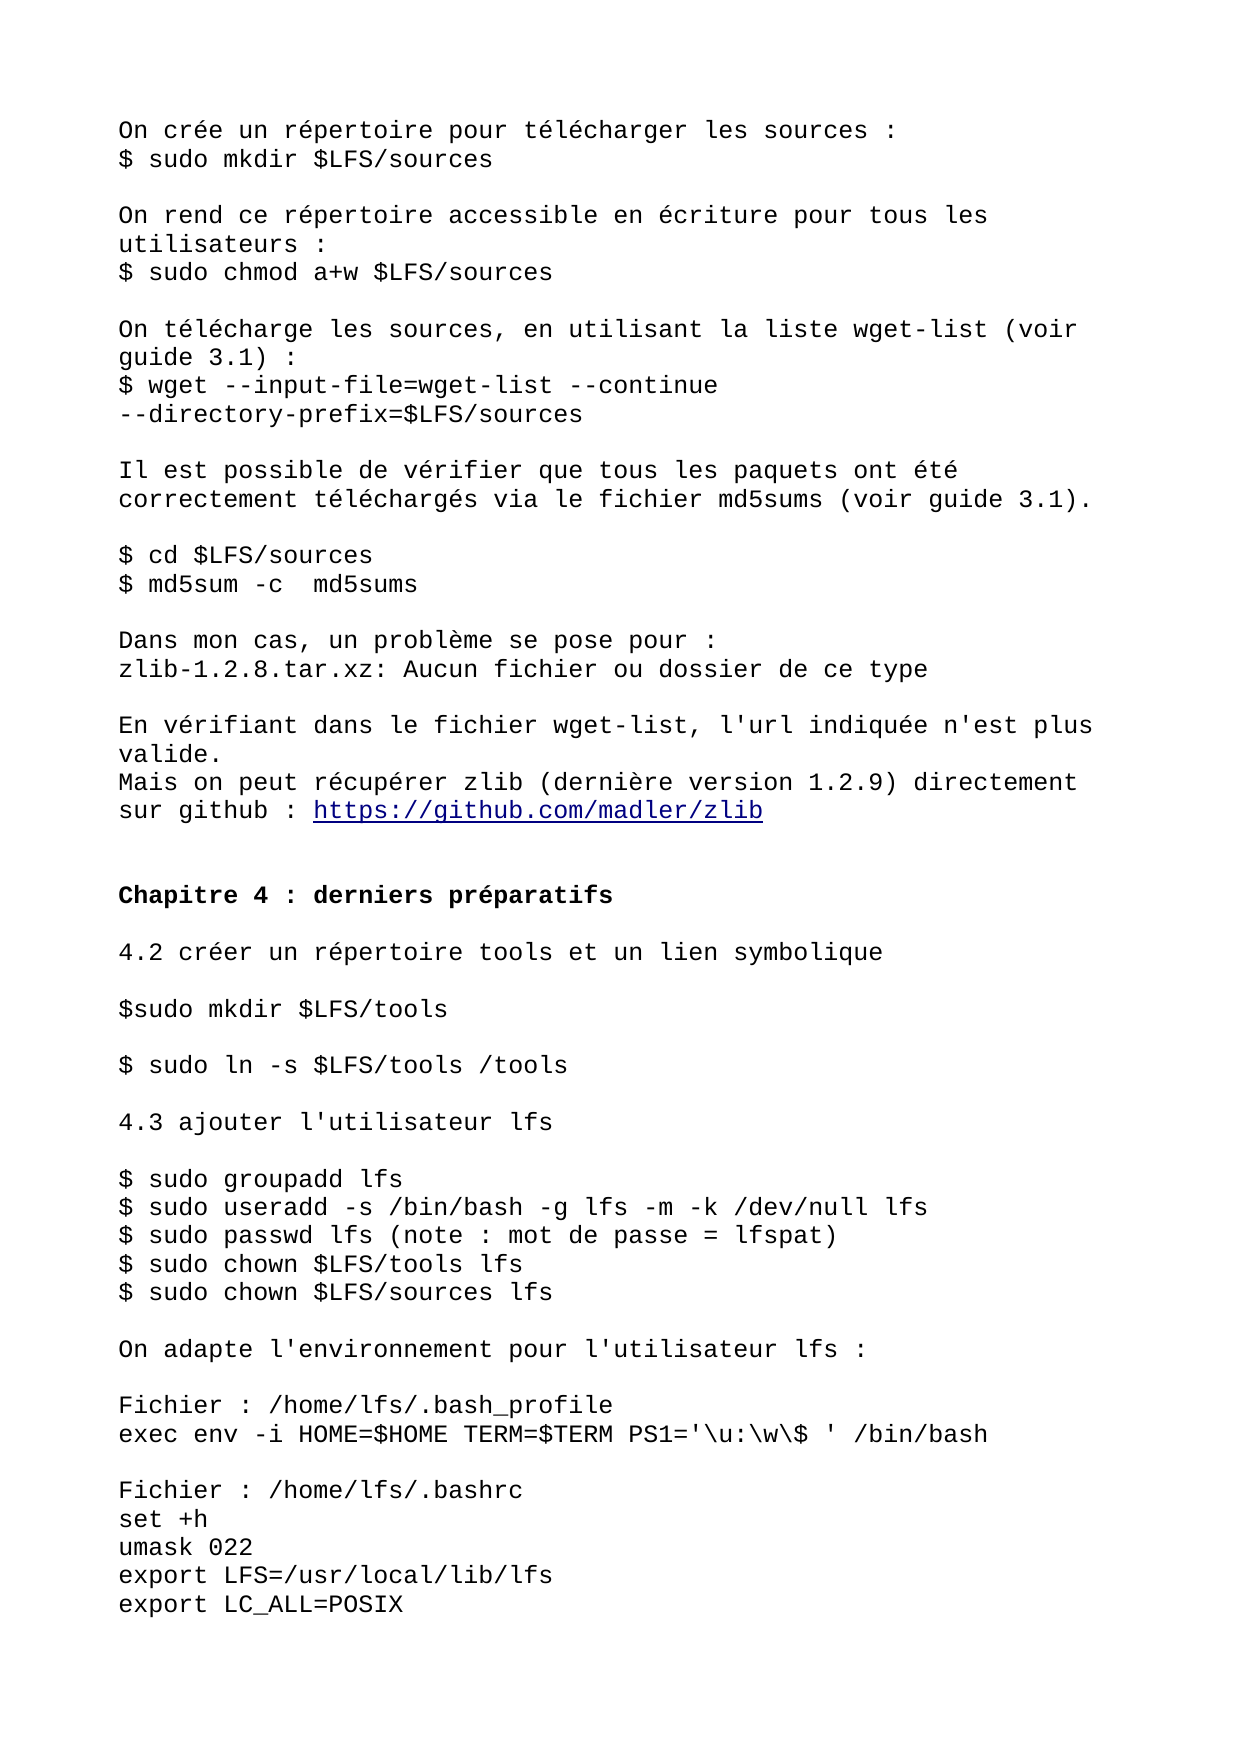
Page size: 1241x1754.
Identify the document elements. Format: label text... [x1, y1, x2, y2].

text Mais on peut récupérer zlib (dernière version 1.2.9) directement sur github : https://github.com/madler/zlib [118, 770, 1122, 826]
text 4.2 créer un répertoire tools et un lien symbolique [118, 940, 1122, 968]
text Dans mon cas, un problème se pose pour : [118, 628, 1122, 656]
text Fichier : /home/lfs/.bash_profile [118, 1393, 1122, 1421]
text 4.3 ajouter l'utilisateur lfs [118, 1110, 1122, 1138]
text On adapte l'environnement pour l'utilisateur lfs : [118, 1336, 1122, 1365]
text $ sudo chmod a+w $LFS/sources [118, 260, 1122, 288]
text On crée un répertoire pour télécharger les sources : [118, 118, 1122, 146]
text En vérifiant dans le fichier wget-list, l'url indiquée n'est plus valide. [118, 713, 1122, 770]
text export LC_ALL=POSIX [118, 1591, 1122, 1620]
text $ sudo chown $LFS/sources lfs [118, 1280, 1122, 1308]
text Chapitre 4 : derniers préparatifs [118, 883, 1122, 911]
text $ wget --input-file=wget-list --continue --directory-prefix=$LFS/sources [118, 373, 1122, 430]
text $ sudo ln -s $LFS/tools /tools [118, 1053, 1122, 1081]
text Il est possible de vérifier que tous les paquets ont été correctement téléchargés via le fichier md5sums (voir guide 3.1). [118, 458, 1122, 515]
text zlib-1.2.8.tar.xz: Aucun fichier ou dossier de ce type [118, 656, 1122, 685]
text Fichier : /home/lfs/.bashrc [118, 1478, 1122, 1506]
text On télécharge les sources, en utilisant la liste wget-list (voir guide 3.1) : [118, 316, 1122, 373]
text exec env -i HOME=$HOME TERM=$TERM PS1='\u:\w\$ ' /bin/bash [118, 1421, 1122, 1450]
text $sudo mkdir $LFS/tools [118, 996, 1122, 1053]
text $ sudo groupadd lfs [118, 1166, 1122, 1195]
text set +h [118, 1506, 1122, 1535]
text $ sudo useradd -s /bin/bash -g lfs -m -k /dev/null lfs [118, 1195, 1122, 1223]
text $ sudo mkdir $LFS/sources [118, 146, 1122, 175]
text $ sudo passwd lfs (note : mot de passe = lfspat) [118, 1223, 1122, 1251]
text umask 022 [118, 1535, 1122, 1563]
text $ cd $LFS/sources $ md5sum -c md5sums [118, 543, 1122, 600]
text $ sudo chown $LFS/tools lfs [118, 1251, 1122, 1280]
text On rend ce répertoire accessible en écriture pour tous les utilisateurs : [118, 203, 1122, 260]
text export LFS=/usr/local/lib/lfs [118, 1563, 1122, 1591]
